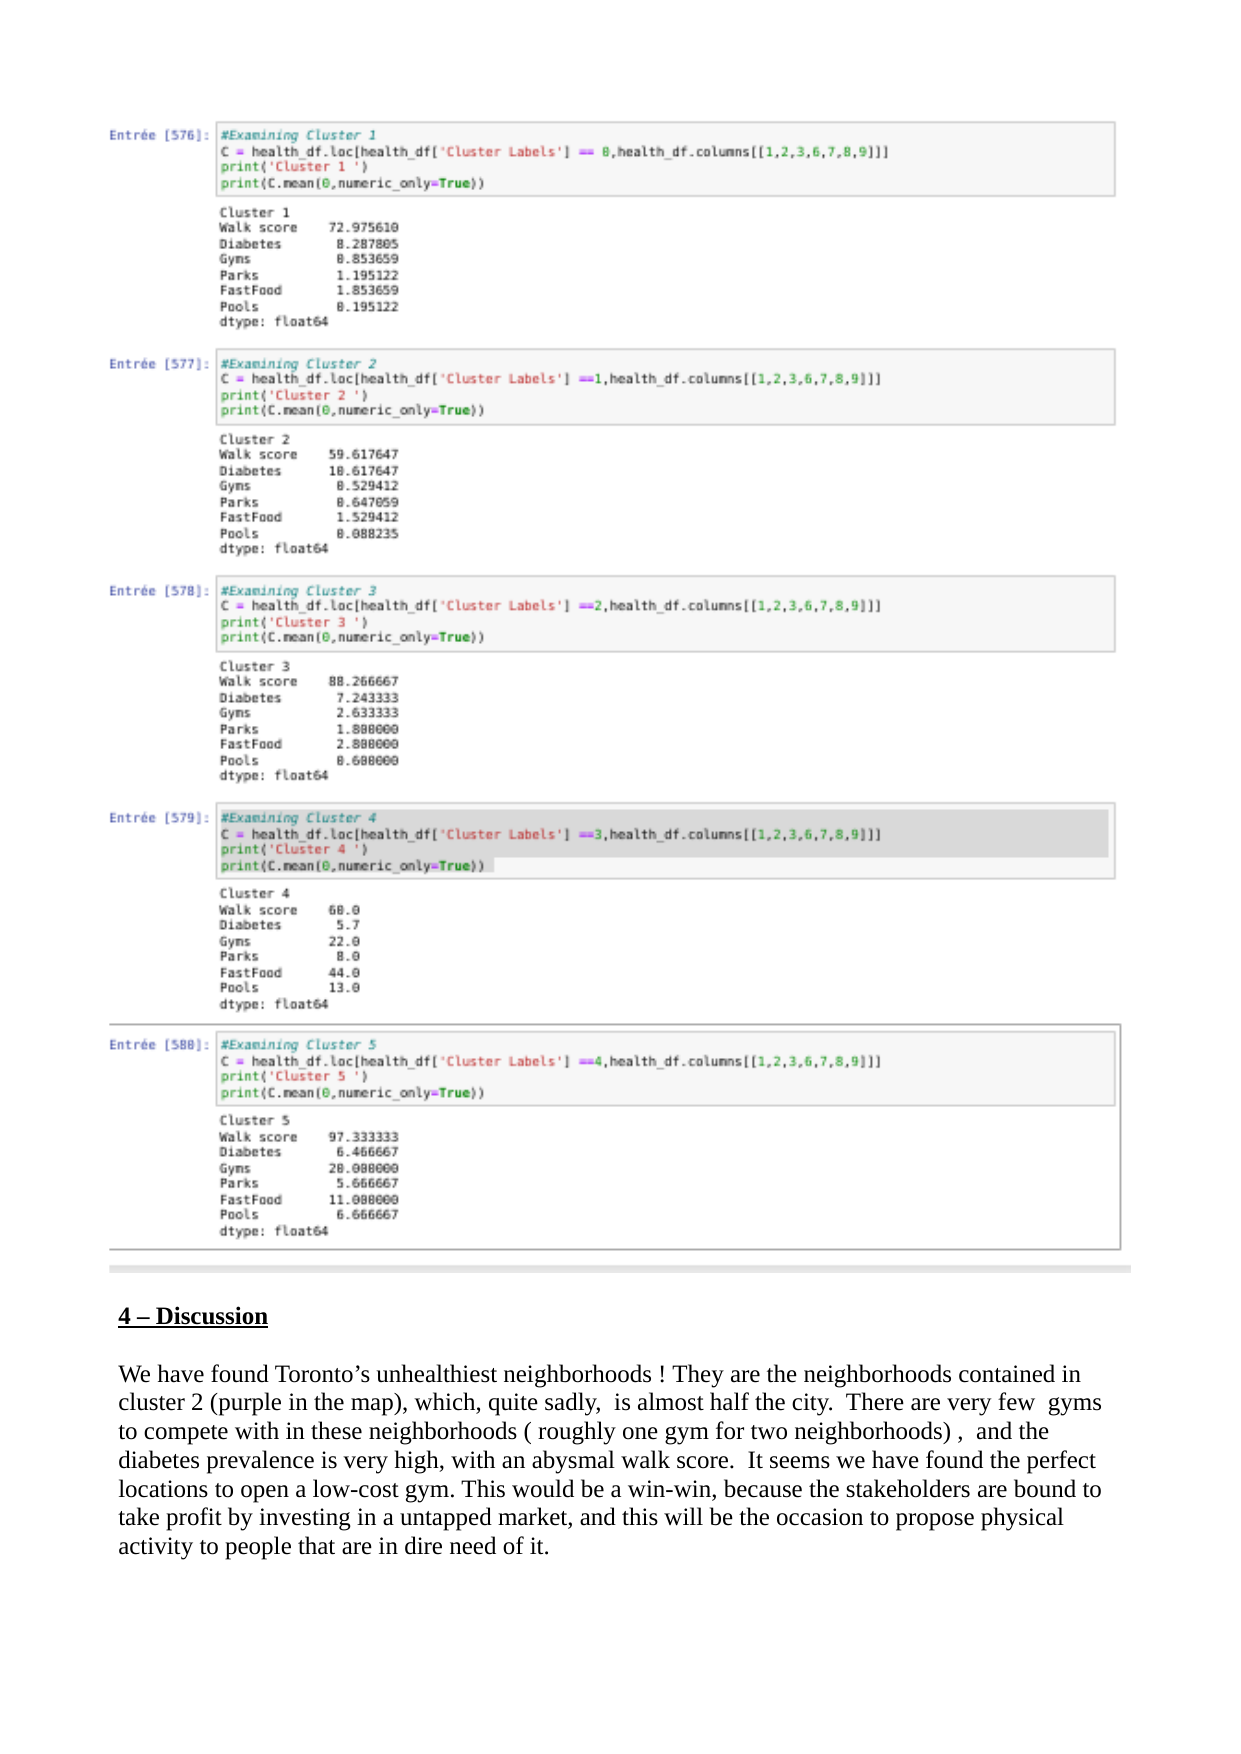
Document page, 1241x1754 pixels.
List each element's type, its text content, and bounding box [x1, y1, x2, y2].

text 4 – Discussion [118, 1301, 1122, 1330]
text We have found Toronto’s unhealthiest neighborhoods ! They are the neighborhoods contained in cluster 2 (purple in the map), which, quite sadly, is almost half the city. There are very few gyms to compete with in these neighborhoods ( roughly one gym for two neighborhoods) , and the diabetes prevalence is very high, with an abysmal walk score. It seems we have found the perfect locations to open a low-cost gym. This would be a win-win, because the stakeholders are bound to take profit by investing in a untapped market, and this will be the occasion to propose physical activity to people that are in dire need of it. [118, 1359, 1122, 1560]
picture [109, 118, 1131, 1273]
